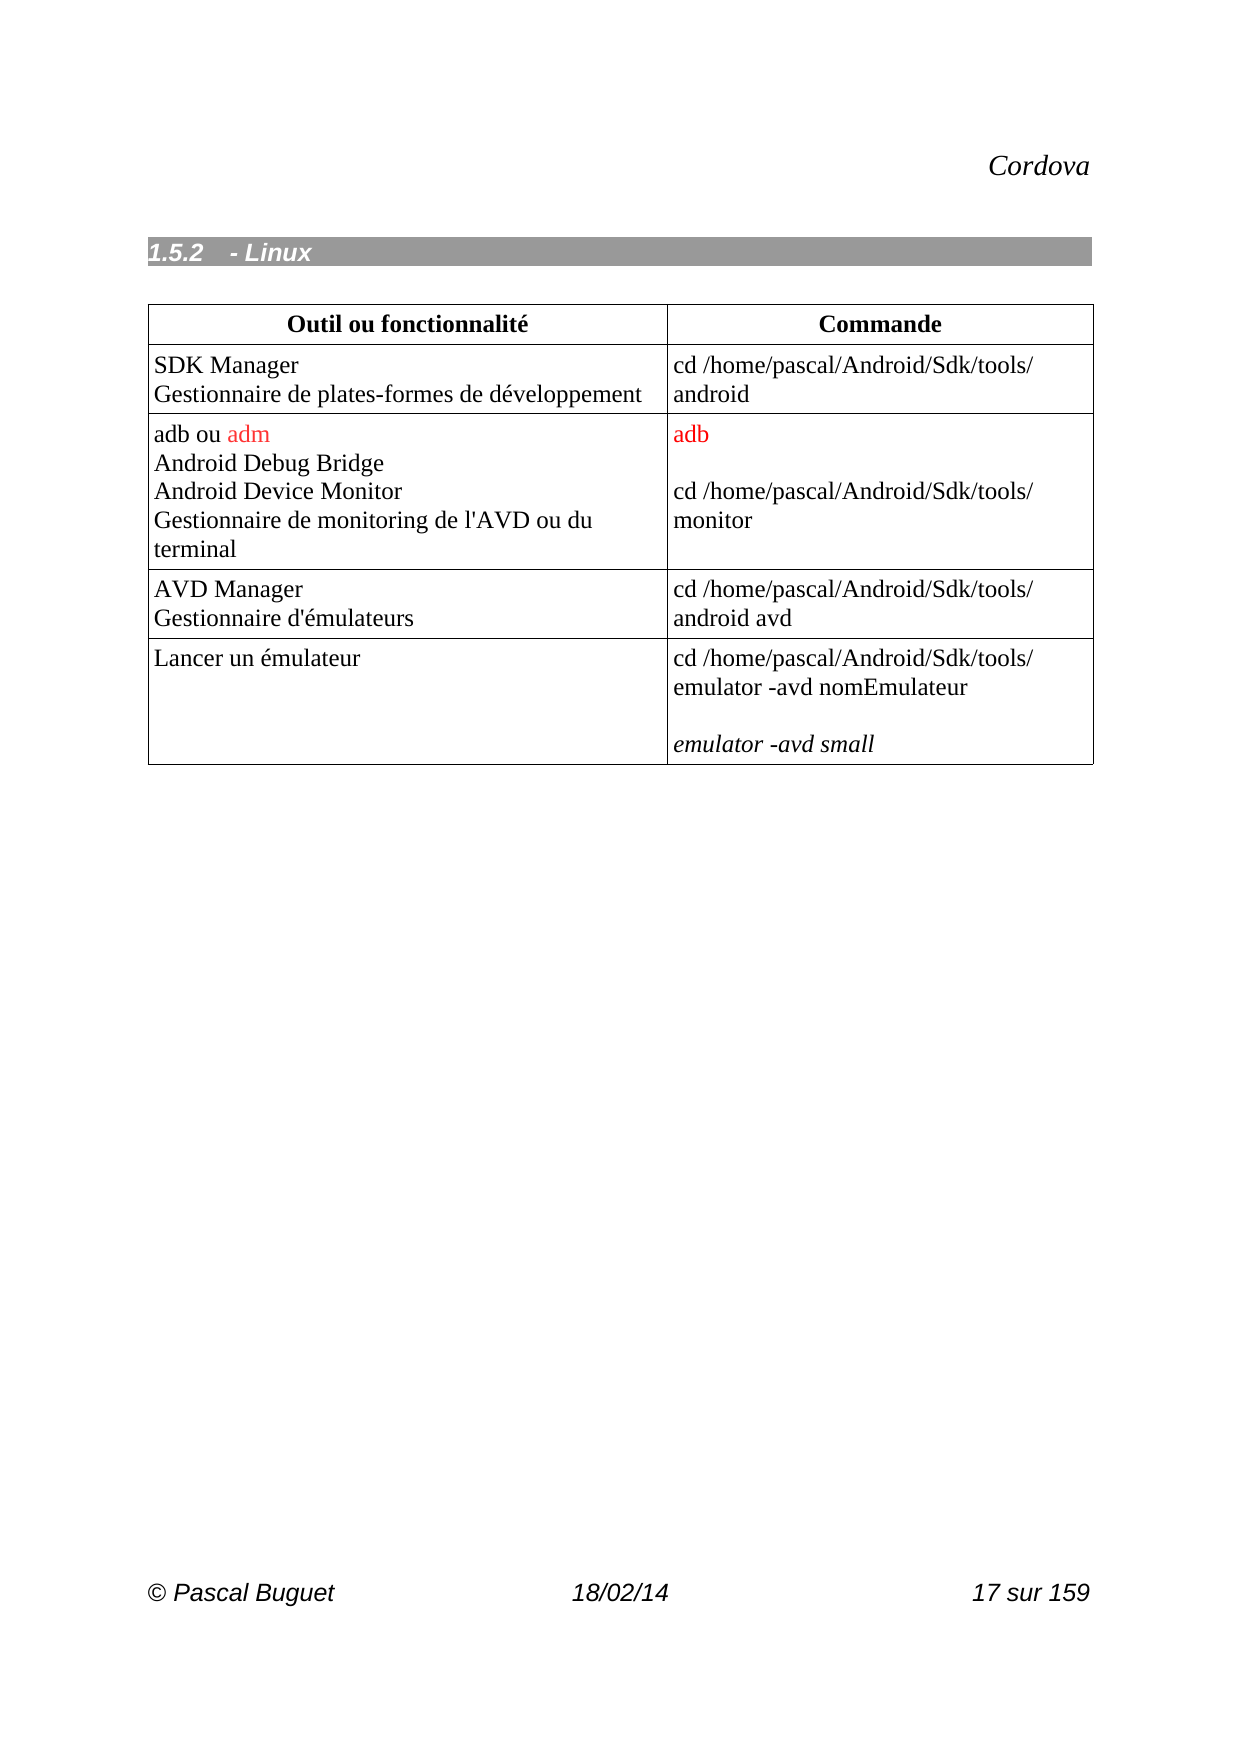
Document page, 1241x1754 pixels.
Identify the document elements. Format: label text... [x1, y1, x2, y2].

table_cell cd /home/pascal/Android/Sdk/tools/ emulator -avd nomEmulateur emulator -avd small [668, 639, 1093, 764]
table_header Commande [668, 305, 1093, 344]
table_cell cd /home/pascal/Android/Sdk/tools/ android [668, 345, 1093, 413]
table_cell AVD Manager Gestionnaire d'émulateurs [149, 570, 667, 637]
table_header Outil ou fonctionnalité [149, 305, 667, 344]
table_cell SDK Manager Gestionnaire de plates-formes de développement [149, 345, 667, 413]
table_cell adb cd /home/pascal/Android/Sdk/tools/ monitor [668, 414, 1093, 568]
subtitle - Linux [148, 237, 1092, 266]
table_cell Lancer un émulateur [149, 639, 667, 764]
table_cell adb ou adm Android Debug Bridge Android Device Monitor Gestionnaire de monitoring de l'AVD ou du terminal [149, 414, 667, 568]
table_cell cd /home/pascal/Android/Sdk/tools/ android avd [668, 570, 1093, 637]
